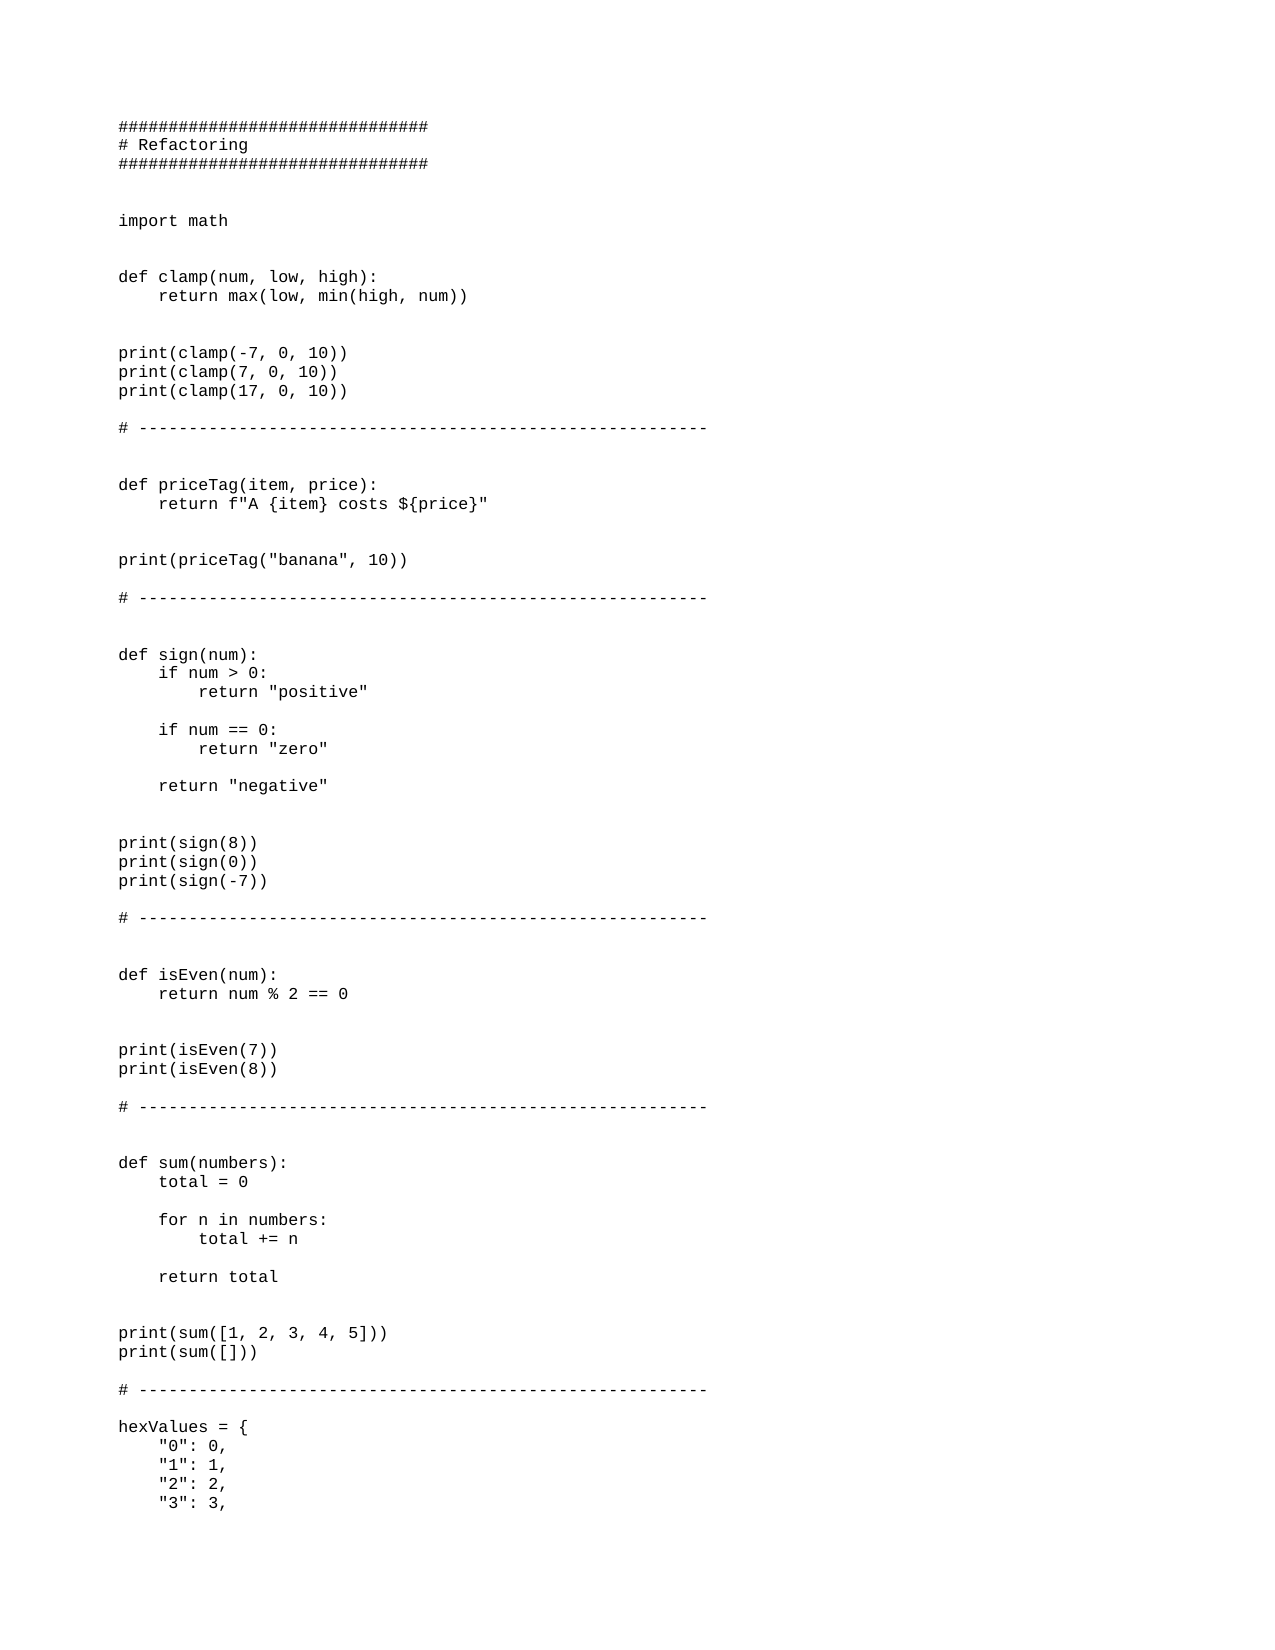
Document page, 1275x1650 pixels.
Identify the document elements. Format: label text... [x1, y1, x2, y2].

text return f"A {item} costs ${price}" [118, 495, 1157, 514]
text print(isEven(7)) [118, 1042, 1157, 1061]
text print(priceTag("banana", 10)) [118, 552, 1157, 571]
text ############################### [118, 118, 1157, 137]
text print(sign(0)) [118, 853, 1157, 872]
text return "negative" [118, 778, 1157, 797]
text # --------------------------------------------------------- [118, 420, 1157, 439]
text def isEven(num): [118, 967, 1157, 985]
text hexValues = { [118, 1419, 1157, 1438]
text for n in numbers: [118, 1212, 1157, 1231]
text def clamp(num, low, high): [118, 269, 1157, 288]
text return "positive" [118, 684, 1157, 703]
text import math [118, 212, 1157, 231]
text return "zero" [118, 740, 1157, 759]
text "0": 0, [118, 1438, 1157, 1457]
text ############################### [118, 156, 1157, 175]
text # --------------------------------------------------------- [118, 589, 1157, 608]
text print(isEven(8)) [118, 1061, 1157, 1080]
text print(clamp(17, 0, 10)) [118, 382, 1157, 401]
text # --------------------------------------------------------- [118, 910, 1157, 929]
text print(clamp(-7, 0, 10)) [118, 344, 1157, 363]
text print(sum([1, 2, 3, 4, 5])) [118, 1325, 1157, 1344]
text print(sum([])) [118, 1344, 1157, 1362]
text total = 0 [118, 1174, 1157, 1193]
text if num == 0: [118, 721, 1157, 740]
text # --------------------------------------------------------- [118, 1381, 1157, 1400]
text return max(low, min(high, num)) [118, 288, 1157, 307]
text print(clamp(7, 0, 10)) [118, 363, 1157, 382]
text "2": 2, [118, 1476, 1157, 1494]
text print(sign(-7)) [118, 872, 1157, 891]
text total += n [118, 1231, 1157, 1249]
text def priceTag(item, price): [118, 476, 1157, 495]
text return total [118, 1268, 1157, 1287]
text "3": 3, [118, 1494, 1157, 1513]
text if num > 0: [118, 665, 1157, 684]
text def sum(numbers): [118, 1155, 1157, 1174]
text "1": 1, [118, 1457, 1157, 1476]
text # --------------------------------------------------------- [118, 1098, 1157, 1117]
text print(sign(8)) [118, 834, 1157, 853]
text return num % 2 == 0 [118, 985, 1157, 1004]
text # Refactoring [118, 137, 1157, 156]
text def sign(num): [118, 646, 1157, 665]
